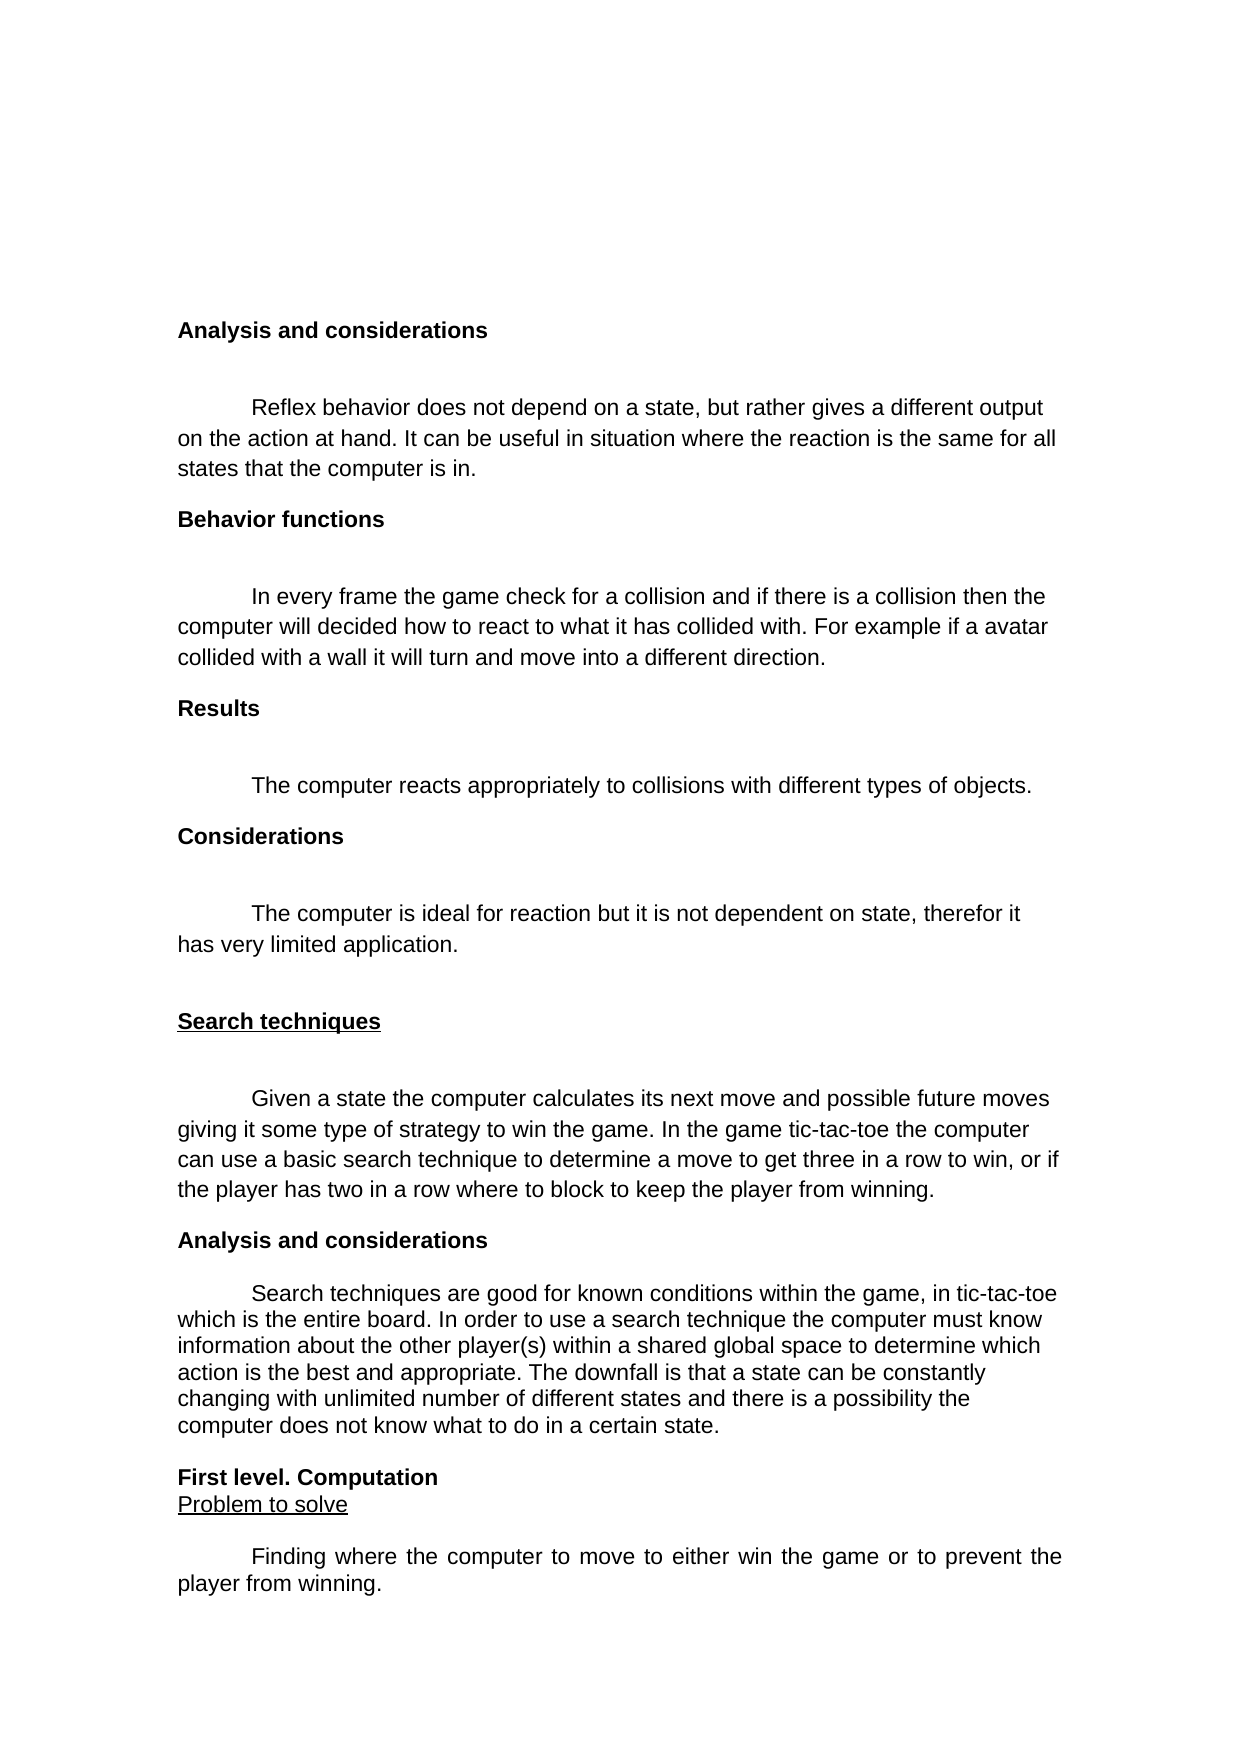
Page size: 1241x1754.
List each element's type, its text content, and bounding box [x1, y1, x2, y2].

text Results [177, 694, 1063, 721]
text Given a state the computer calculates its next move and possible future moves giving it some type of strategy to win the game. In the game tic-tac-toe the computer can use a basic search technique to determine a move to get three in a row to win, or if the player has two in a row where to block to keep the player from winning. [177, 1085, 1063, 1202]
text Search techniques [177, 1008, 1063, 1034]
text Search techniques are good for known conditions within the game, in tic-tac-toe which is the entire board. In order to use a search technique the computer must know information about the other player(s) within a shared global space to determine which action is the best and appropriate. The downfall is that a state can be constantly changing with unlimited number of different states and there is a possibility the computer does not know what to do in a certain state. [177, 1280, 1063, 1438]
text The computer reacts appropriately to collisions with different types of objects. [177, 772, 1063, 798]
text In every frame the game check for a collision and if there is a collision then the computer will decided how to react to what it has collided with. For example if a avatar collided with a wall it will turn and move into a different direction. [177, 583, 1063, 670]
text Reflex behavior does not depend on a state, but rather gives a different output on the action at hand. It can be useful in situation where the reaction is the same for all states that the computer is in. [177, 394, 1063, 481]
text Behavior functions [177, 506, 1063, 532]
text Analysis and considerations [177, 1227, 1063, 1253]
text The computer is ideal for reaction but it is not dependent on state, therefor it has very limited application. [177, 900, 1063, 957]
text First level. Computation [177, 1464, 1063, 1491]
text Problem to solve [177, 1491, 1063, 1517]
text Considerations [177, 823, 1063, 849]
text Analysis and considerations [177, 317, 1063, 343]
text Finding where the computer to move to either win the game or to prevent the player from winning. [177, 1543, 1063, 1596]
